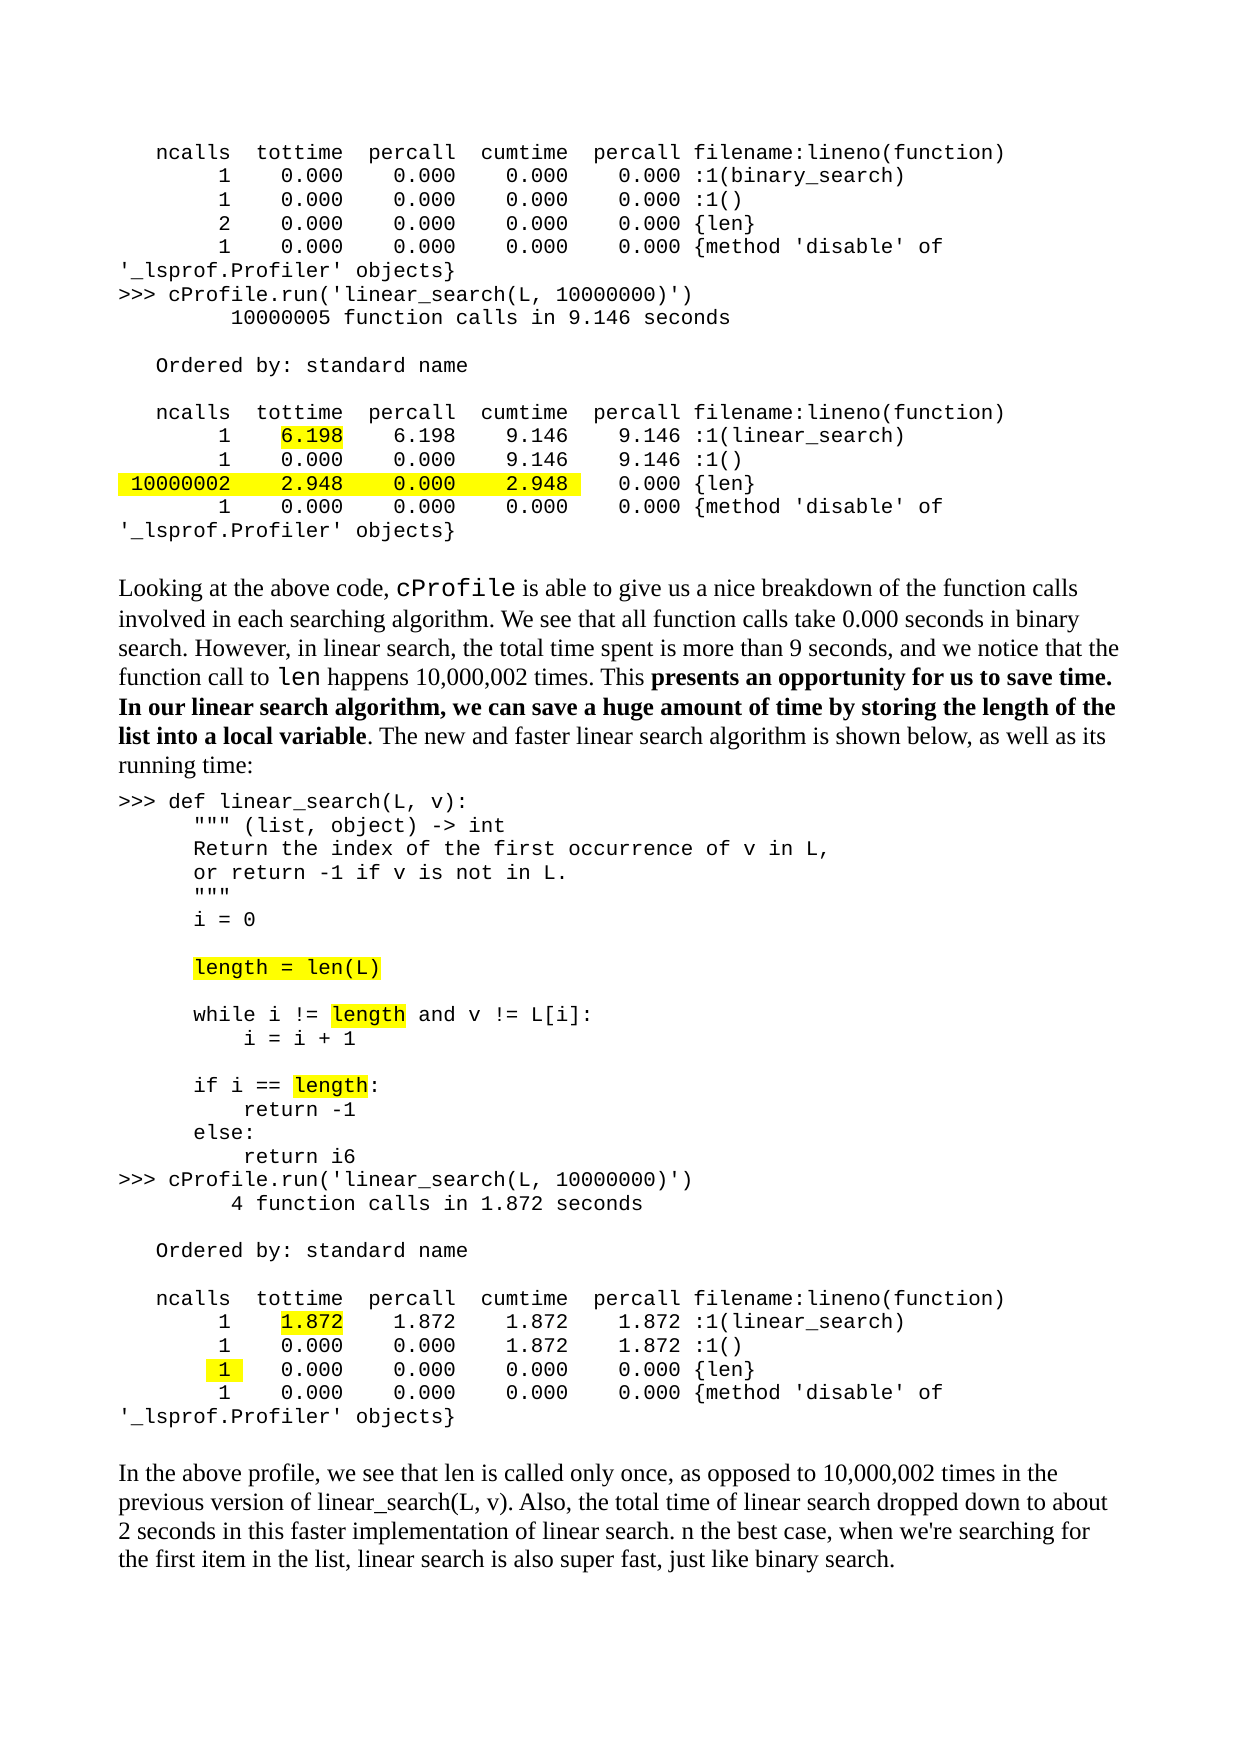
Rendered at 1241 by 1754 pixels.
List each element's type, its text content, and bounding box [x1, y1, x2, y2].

text 1 0.000 0.000 0.000 0.000 {method 'disable' of '_lsprof.Profiler' objects} [118, 1382, 1122, 1429]
text 10000002 2.948 0.000 2.948 0.000 {len} [118, 473, 1122, 496]
text 1 0.000 0.000 0.000 0.000 {method 'disable' of '_lsprof.Profiler' objects} [118, 236, 1122, 284]
text 1 0.000 0.000 0.000 0.000 {len} [118, 1359, 1122, 1382]
text if i == length: [118, 1075, 1122, 1098]
text 4 function calls in 1.872 seconds [118, 1193, 1122, 1217]
text return i6 [118, 1146, 1122, 1169]
text ncalls tottime percall cumtime percall filename:lineno(function) [118, 402, 1122, 426]
text In the above profile, we see that len is called only once, as opposed to 10,000,002 times in the previous version of linear_search(L, v). Also, the total time of linear search dropped down to about 2 seconds in this faster implementation of linear search. n the best case, when we're searching for the first item in the list, linear search is also super fast, just like binary search. [118, 1458, 1122, 1573]
text 1 0.000 0.000 1.872 1.872 :1() [118, 1335, 1122, 1359]
text while i != length and v != L[i]: [118, 1004, 1122, 1028]
text i = 0 [118, 909, 1122, 933]
text return -1 [118, 1098, 1122, 1122]
text 1 0.000 0.000 0.000 0.000 {method 'disable' of '_lsprof.Profiler' objects} [118, 496, 1122, 544]
text >>> cProfile.run('linear_search(L, 10000000)') [118, 1169, 1122, 1193]
text 1 6.198 6.198 9.146 9.146 :1(linear_search) [118, 426, 1122, 449]
text Ordered by: standard name [118, 354, 1122, 378]
text Return the index of the first occurrence of v in L, [118, 838, 1122, 862]
text 10000005 function calls in 9.146 seconds [118, 307, 1122, 331]
text else: [118, 1122, 1122, 1146]
text ncalls tottime percall cumtime percall filename:lineno(function) [118, 1288, 1122, 1311]
text 2 0.000 0.000 0.000 0.000 {len} [118, 213, 1122, 236]
text ncalls tottime percall cumtime percall filename:lineno(function) [118, 142, 1122, 165]
text 1 0.000 0.000 0.000 0.000 :1() [118, 189, 1122, 213]
text length = len(L) [118, 957, 1122, 980]
text Ordered by: standard name [118, 1240, 1122, 1264]
text i = i + 1 [118, 1028, 1122, 1051]
text >>> def linear_search(L, v): [118, 791, 1122, 815]
text Looking at the above code, cProfile is able to give us a nice breakdown of the function calls involved in each searching algorithm. We see that all function calls take 0.000 seconds in binary search. However, in linear search, the total time spent is more than 9 seconds, and we notice that the function call to len happens 10,000,002 times. This presents an opportunity for us to save time. In our linear search algorithm, we can save a huge amount of time by storing the length of the list into a local variable. The new and faster linear search algorithm is shown below, as well as its running time: [118, 573, 1122, 779]
text """ [118, 886, 1122, 909]
text or return -1 if v is not in L. [118, 862, 1122, 886]
text """ (list, object) -> int [118, 815, 1122, 838]
text 1 0.000 0.000 0.000 0.000 :1(binary_search) [118, 165, 1122, 189]
text 1 0.000 0.000 9.146 9.146 :1() [118, 449, 1122, 473]
text 1 1.872 1.872 1.872 1.872 :1(linear_search) [118, 1311, 1122, 1335]
text >>> cProfile.run('linear_search(L, 10000000)') [118, 284, 1122, 307]
